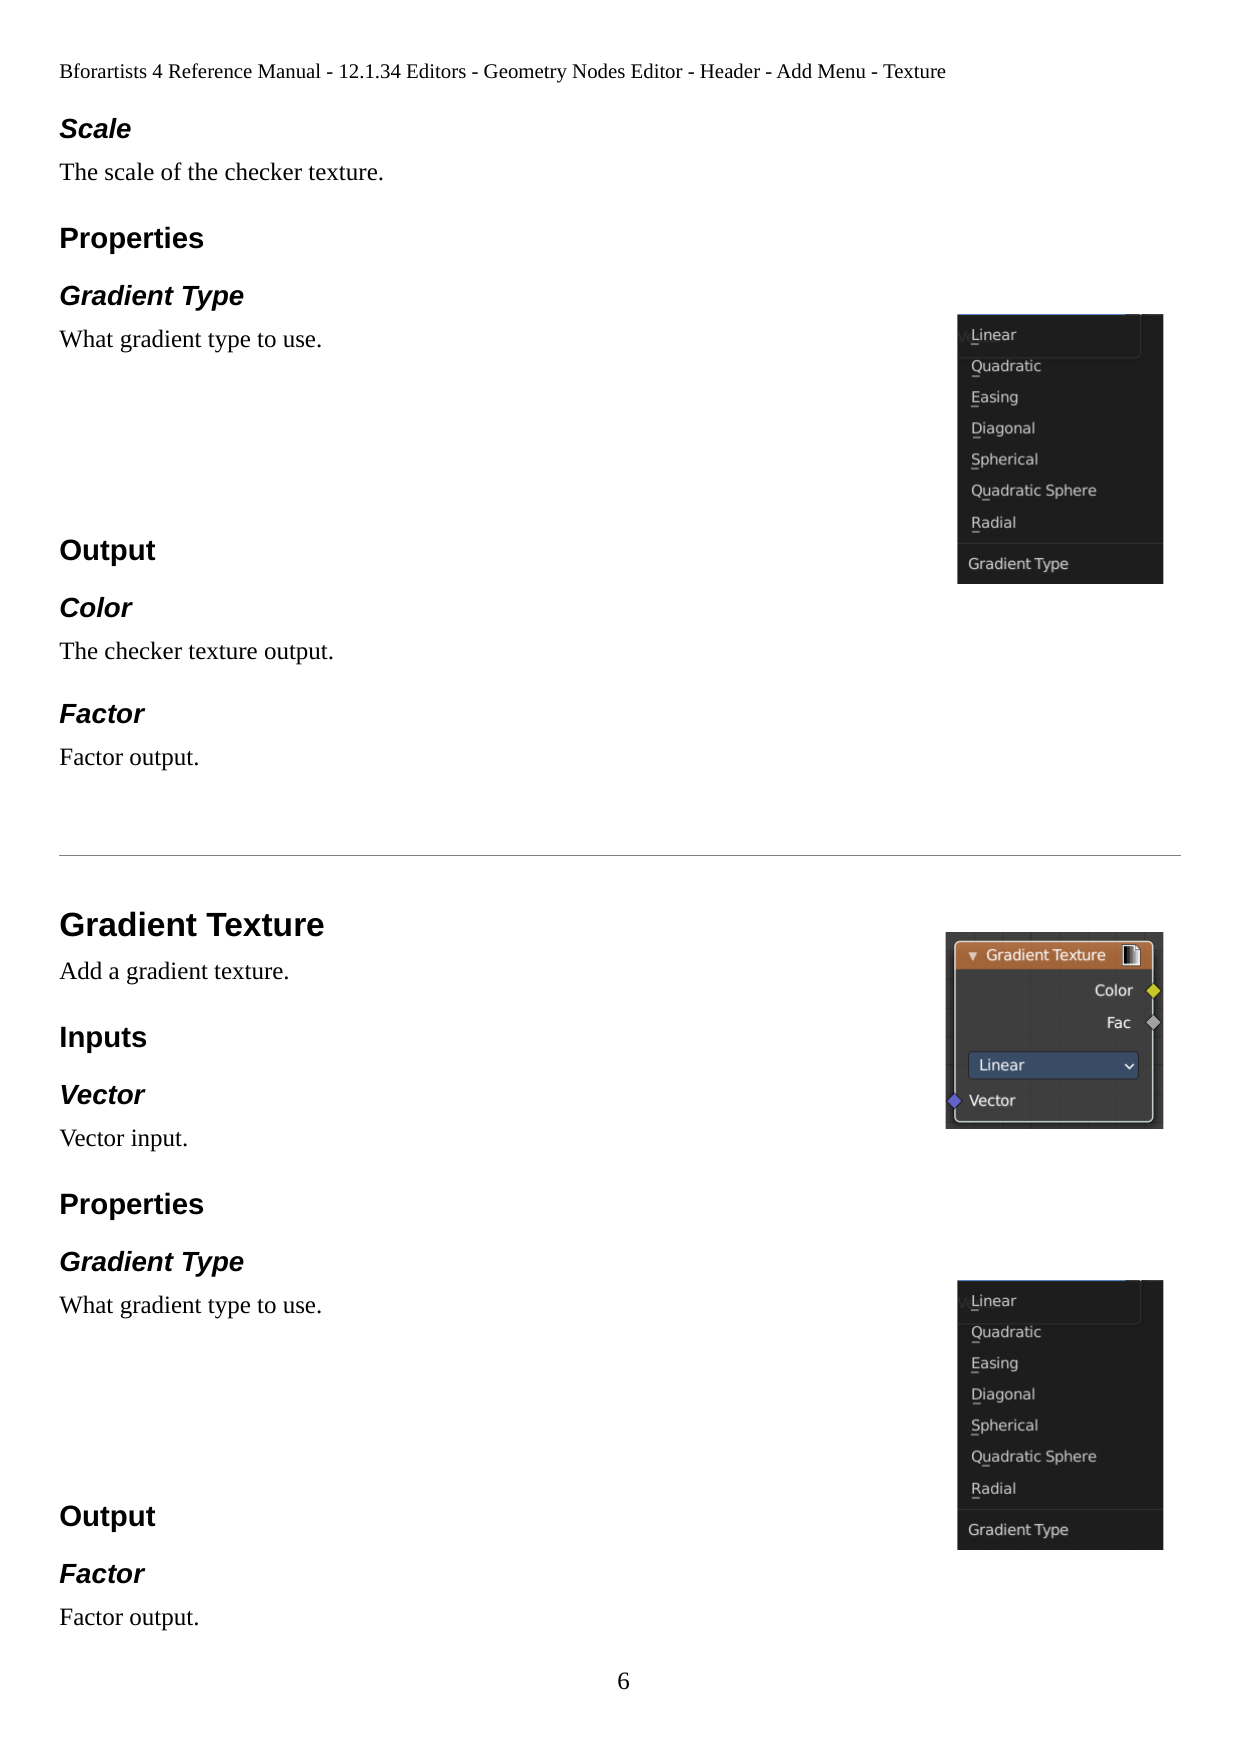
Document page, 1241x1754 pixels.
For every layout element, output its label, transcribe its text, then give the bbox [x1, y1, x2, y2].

subtitle [1164, 1499, 1181, 1532]
text Vector input. [59, 1123, 1181, 1152]
subtitle [1164, 1020, 1181, 1053]
picture [957, 314, 1164, 584]
text [1164, 956, 1181, 985]
subtitle Vector [59, 1078, 945, 1110]
subtitle Output [59, 1499, 957, 1532]
text Factor output. [59, 1602, 1181, 1631]
subtitle Inputs [59, 1020, 945, 1053]
subtitle Properties [59, 221, 1181, 254]
subtitle [1164, 533, 1181, 567]
picture [945, 932, 1164, 1129]
subtitle Scale [59, 113, 1181, 144]
text Add a gradient texture. [59, 956, 945, 985]
text The scale of the checker texture. [59, 157, 1181, 186]
text What gradient type to use. [59, 324, 957, 352]
text What gradient type to use. [59, 1290, 957, 1318]
picture [957, 1280, 1164, 1550]
subtitle Color [59, 592, 1181, 623]
subtitle Gradient Type [59, 279, 1181, 311]
subtitle Factor [59, 697, 1181, 729]
subtitle Output [59, 533, 957, 567]
text The checker texture output. [59, 636, 1181, 665]
subtitle Properties [59, 1187, 1181, 1220]
subtitle [1164, 1078, 1181, 1110]
text Factor output. [59, 742, 1181, 771]
subtitle Factor [59, 1557, 1181, 1589]
subtitle Gradient Texture [59, 905, 1181, 944]
subtitle Gradient Type [59, 1245, 1181, 1277]
